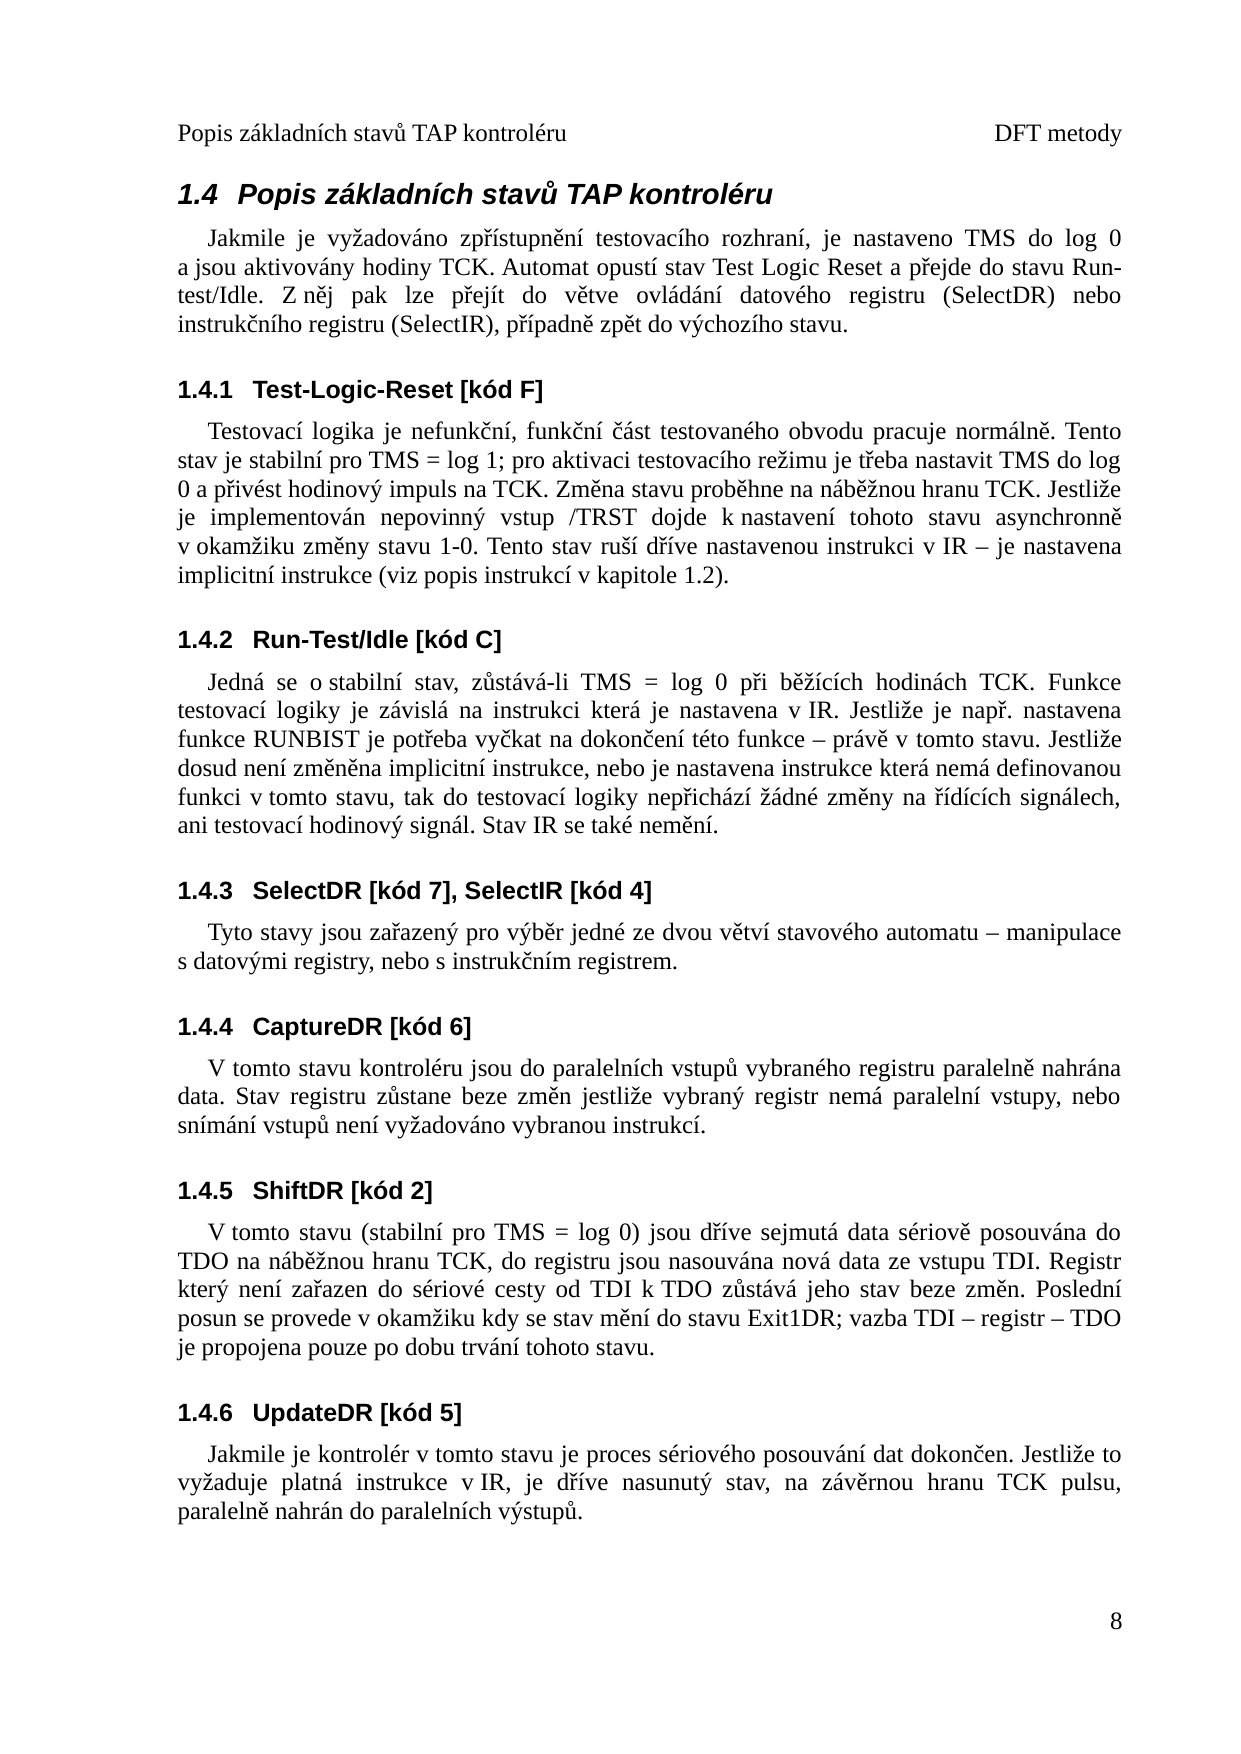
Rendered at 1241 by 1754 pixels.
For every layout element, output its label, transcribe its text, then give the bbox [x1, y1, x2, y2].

text V tomto stavu kontroléru jsou do paralelních vstupů vybraného registru paralelně nahrána data. Stav registru zůstane beze změn jestliže vybraný registr nemá paralelní vstupy, nebo snímání vstupů není vyžadováno vybranou instrukcí. [177, 1053, 1122, 1139]
subtitle Test-Logic-Reset [kód F] [177, 375, 1122, 404]
subtitle UpdateDR [kód 5] [177, 1397, 1122, 1426]
text Jedná se o stabilní stav, zůstává-li TMS = log 0 při běžících hodinách TCK. Funkce testovací logiky je závislá na instrukci která je nastavena v IR. Jestliže je např. nastavena funkce RUNBIST je potřeba vyčkat na dokončení této funkce – právě v tomto stavu. Jestliže dosud není změněna implicitní instrukce, nebo je nastavena instrukce která nemá definovanou funkci v tomto stavu, tak do testovací logiky nepřichází žádné změny na řídících signálech, ani testovací hodinový signál. Stav IR se také nemění. [177, 667, 1122, 839]
text Tyto stavy jsou zařazený pro výběr jedné ze dvou větví stavového automatu – manipulace s datovými registry, nebo s instrukčním registrem. [177, 917, 1122, 975]
subtitle ShiftDR [kód 2] [177, 1176, 1122, 1204]
text Testovací logika je nefunkční, funkční část testovaného obvodu pracuje normálně. Tento stav je stabilní pro TMS = log 1; pro aktivaci testovacího režimu je třeba nastavit TMS do log 0 a přivést hodinový impuls na TCK. Změna stavu proběhne na náběžnou hranu TCK. Jestliže je implementován nepovinný vstup /TRST dojde k nastavení tohoto stavu asynchronně v okamžiku změny stavu 1-0. Tento stav ruší dříve nastavenou instrukci v IR – je nastavena implicitní instrukce (viz popis instrukcí v kapitole 1.2). [177, 416, 1122, 589]
subtitle SelectDR [kód 7], SelectIR [kód 4] [177, 876, 1122, 905]
text Jakmile je vyžadováno zpřístupnění testovacího rozhraní, je nastaveno TMS do log 0 a jsou aktivovány hodiny TCK. Automat opustí stav Test Logic Reset a přejde do stavu Run-test/Idle. Z něj pak lze přejít do větve ovládání datového registru (SelectDR) nebo instrukčního registru (SelectIR), případně zpět do výchozího stavu. [177, 223, 1122, 338]
subtitle CaptureDR [kód 6] [177, 1011, 1122, 1040]
text V tomto stavu (stabilní pro TMS = log 0) jsou dříve sejmutá data sériově posouvána do TDO na náběžnou hranu TCK, do registru jsou nasouvána nová data ze vstupu TDI. Registr který není zařazen do sériové cesty od TDI k TDO zůstává jeho stav beze změn. Poslední posun se provede v okamžiku kdy se stav mění do stavu Exit1DR; vazba TDI – registr – TDO je propojena pouze po dobu trvání tohoto stavu. [177, 1217, 1122, 1361]
subtitle Popis základních stavů TAP kontroléru [177, 177, 1122, 211]
text Jakmile je kontrolér v tomto stavu je proces sériového posouvání dat dokončen. Jestliže to vyžaduje platná instrukce v IR, je dříve nasunutý stav, na závěrnou hranu TCK pulsu, paralelně nahrán do paralelních výstupů. [177, 1439, 1122, 1525]
subtitle Run-Test/Idle [kód C] [177, 625, 1122, 654]
